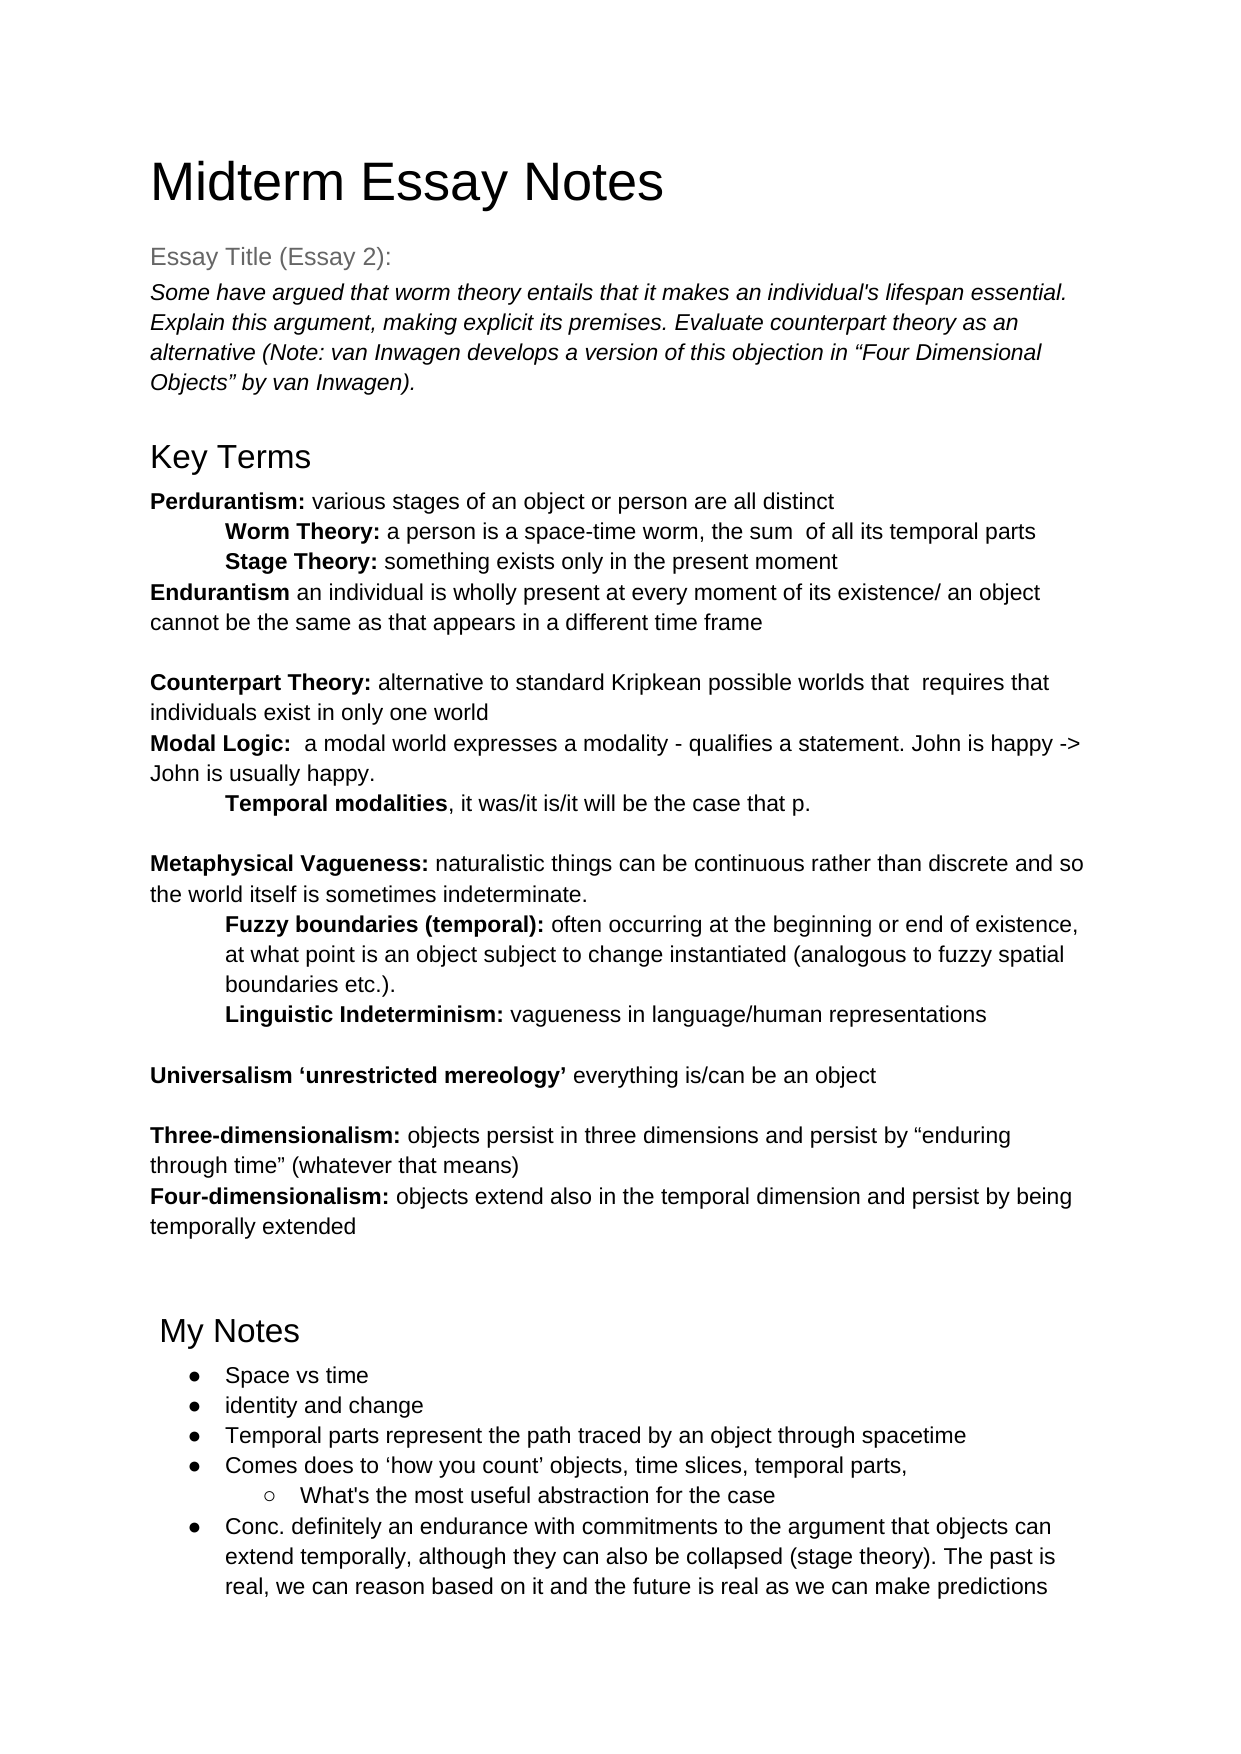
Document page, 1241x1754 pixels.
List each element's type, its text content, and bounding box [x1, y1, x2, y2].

subtitle Essay Title (Essay 2): [150, 241, 1090, 270]
list Conc. definitely an endurance with commitments to the argument that objects can extend temporally, although they can also be collapsed (stage theory). The past is real, we can reason based on it and the future is real as we can make predictions [187, 1513, 1090, 1599]
text Counterpart Theory: alternative to standard Kripkean possible worlds that requires that individuals exist in only one world [150, 669, 1090, 726]
text Linguistic Indeterminism: vagueness in language/human representations [225, 1001, 1090, 1028]
text Worm Theory: a person is a space-time worm, the sum of all its temporal parts [150, 518, 1090, 544]
text Perdurantism: various stages of an object or person are all distinct [150, 488, 1090, 514]
text Fuzzy boundaries (temporal): often occurring at the beginning or end of existence, at what point is an object subject to change instantiated (analogous to fuzzy spatial boundaries etc.). [225, 911, 1090, 997]
list identity and change [187, 1392, 1090, 1418]
list Temporal parts represent the path traced by an object through spacetime [187, 1422, 1090, 1448]
text Temporal modalities, it was/it is/it will be the case that p. [150, 790, 1090, 816]
text Metaphysical Vagueness: naturalistic things can be continuous rather than discrete and so the world itself is sometimes indeterminate. [150, 850, 1090, 907]
text Endurantism an individual is wholly present at every moment of its existence/ an object cannot be the same as that appears in a different time frame [150, 578, 1090, 635]
list What's the most useful abstraction for the case [262, 1482, 1090, 1509]
subtitle My Notes [150, 1311, 1090, 1349]
text Stage Theory: something exists only in the present moment [150, 548, 1090, 574]
text Four-dimensionalism: objects extend also in the temporal dimension and persist by being temporally extended [150, 1183, 1090, 1239]
title Midterm Essay Notes [150, 150, 1090, 212]
subtitle Key Terms [150, 437, 1090, 475]
text Universalism ‘unrestricted mereology’ everything is/can be an object [150, 1062, 1090, 1088]
text Some have argued that worm theory entails that it makes an individual's lifespan essential. Explain this argument, making explicit its premises. Evaluate counterpart theory as an alternative (Note: van Inwagen develops a version of this objection in “Four Dimensional Objects” by van Inwagen). [150, 278, 1090, 396]
list Space vs time [187, 1362, 1090, 1388]
list Comes does to ‘how you count’ objects, time slices, temporal parts, [187, 1452, 1090, 1479]
text Modal Logic: a modal world expresses a modality - qualifies a statement. John is happy -> John is usually happy. [150, 729, 1090, 786]
text Three-dimensionalism: objects persist in three dimensions and persist by “enduring through time” (whatever that means) [150, 1122, 1090, 1179]
